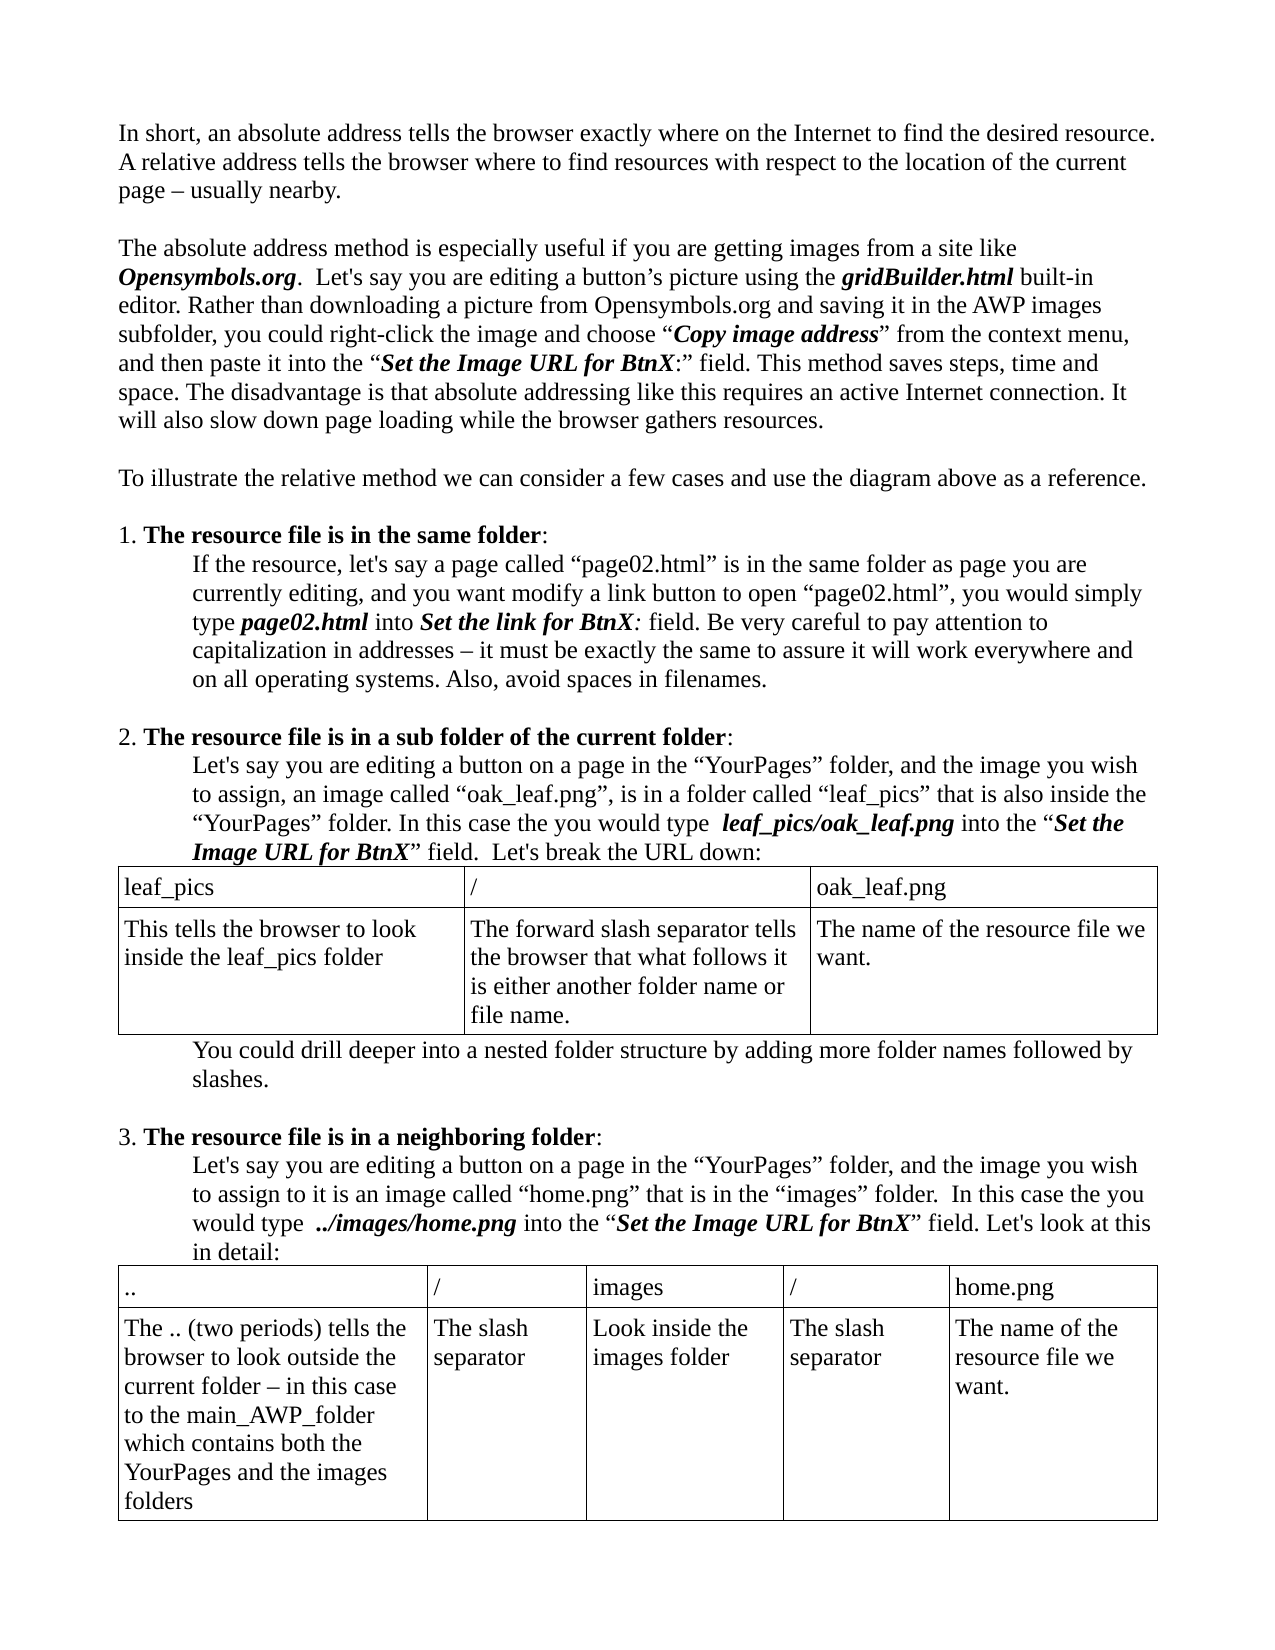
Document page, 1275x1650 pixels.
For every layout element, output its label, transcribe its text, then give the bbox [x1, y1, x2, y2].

text 2. The resource file is in a sub folder of the current folder: [118, 722, 1157, 751]
table_header leaf_pics [119, 867, 464, 907]
table_header / [465, 867, 810, 907]
table_header / [428, 1266, 586, 1307]
table_header images [587, 1266, 783, 1307]
text The absolute address method is especially useful if you are getting images from a site like Opensymbols.org. Let's say you are editing a button’s picture using the gridBuilder.html built-in editor. Rather than downloading a picture from Opensymbols.org and saving it in the AWP images subfolder, you could right-click the image and choose “Copy image address” from the context menu, and then paste it into the “Set the Image URL for BtnX:” field. This method saves steps, time and space. The disadvantage is that absolute addressing like this requires an active Internet connection. It will also slow down page loading while the browser gathers resources. [118, 233, 1157, 434]
text You could drill deeper into a nested folder structure by adding more folder names followed by slashes. [192, 1035, 1157, 1093]
table_header / [784, 1266, 949, 1307]
text If the resource, let's say a page called “page02.html” is in the same folder as page you are currently editing, and you want modify a link button to open “page02.html”, you would simply type page02.html into Set the link for BtnX: field. Be very careful to pay attention to capitalization in addresses – it must be exactly the same to assure it will work everywhere and on all operating systems. Also, avoid spaces in filenames. [192, 549, 1157, 693]
text In short, an absolute address tells the browser exactly where on the Internet to find the desired resource. A relative address tells the browser where to find resources with respect to the location of the current page – usually nearby. [118, 118, 1157, 204]
table_cell The .. (two periods) tells the browser to look outside the current folder – in this case to the main_AWP_folder which contains both the YourPages and the images folders [119, 1308, 427, 1520]
table_cell This tells the browser to look inside the leaf_pics folder [119, 908, 464, 1034]
table_cell Look inside the images folder [587, 1308, 783, 1520]
table_cell The name of the resource file we want. [811, 908, 1157, 1034]
table_header .. [119, 1266, 427, 1307]
table_cell The slash separator [784, 1308, 949, 1520]
text Let's say you are editing a button on a page in the “YourPages” folder, and the image you wish to assign, an image called “oak_leaf.png”, is in a folder called “leaf_pics” that is also inside the “YourPages” folder. In this case the you would type leaf_pics/oak_leaf.png into the “Set the Image URL for BtnX” field. Let's break the URL down: [192, 751, 1157, 866]
table_header oak_leaf.png [811, 867, 1157, 907]
text To illustrate the relative method we can consider a few cases and use the diagram above as a reference. [118, 463, 1157, 492]
text Let's say you are editing a button on a page in the “YourPages” folder, and the image you wish to assign to it is an image called “home.png” that is in the “images” folder. In this case the you would type ../images/home.png into the “Set the Image URL for BtnX” field. Let's look at this in detail: [192, 1150, 1157, 1265]
table_cell The forward slash separator tells the browser that what follows it is either another folder name or file name. [465, 908, 810, 1034]
text 1. The resource file is in the same folder: [118, 521, 1157, 549]
table_header home.png [950, 1266, 1157, 1307]
text 3. The resource file is in a neighboring folder: [118, 1122, 1157, 1150]
table_cell The slash separator [428, 1308, 586, 1520]
table_cell The name of the resource file we want. [950, 1308, 1157, 1520]
